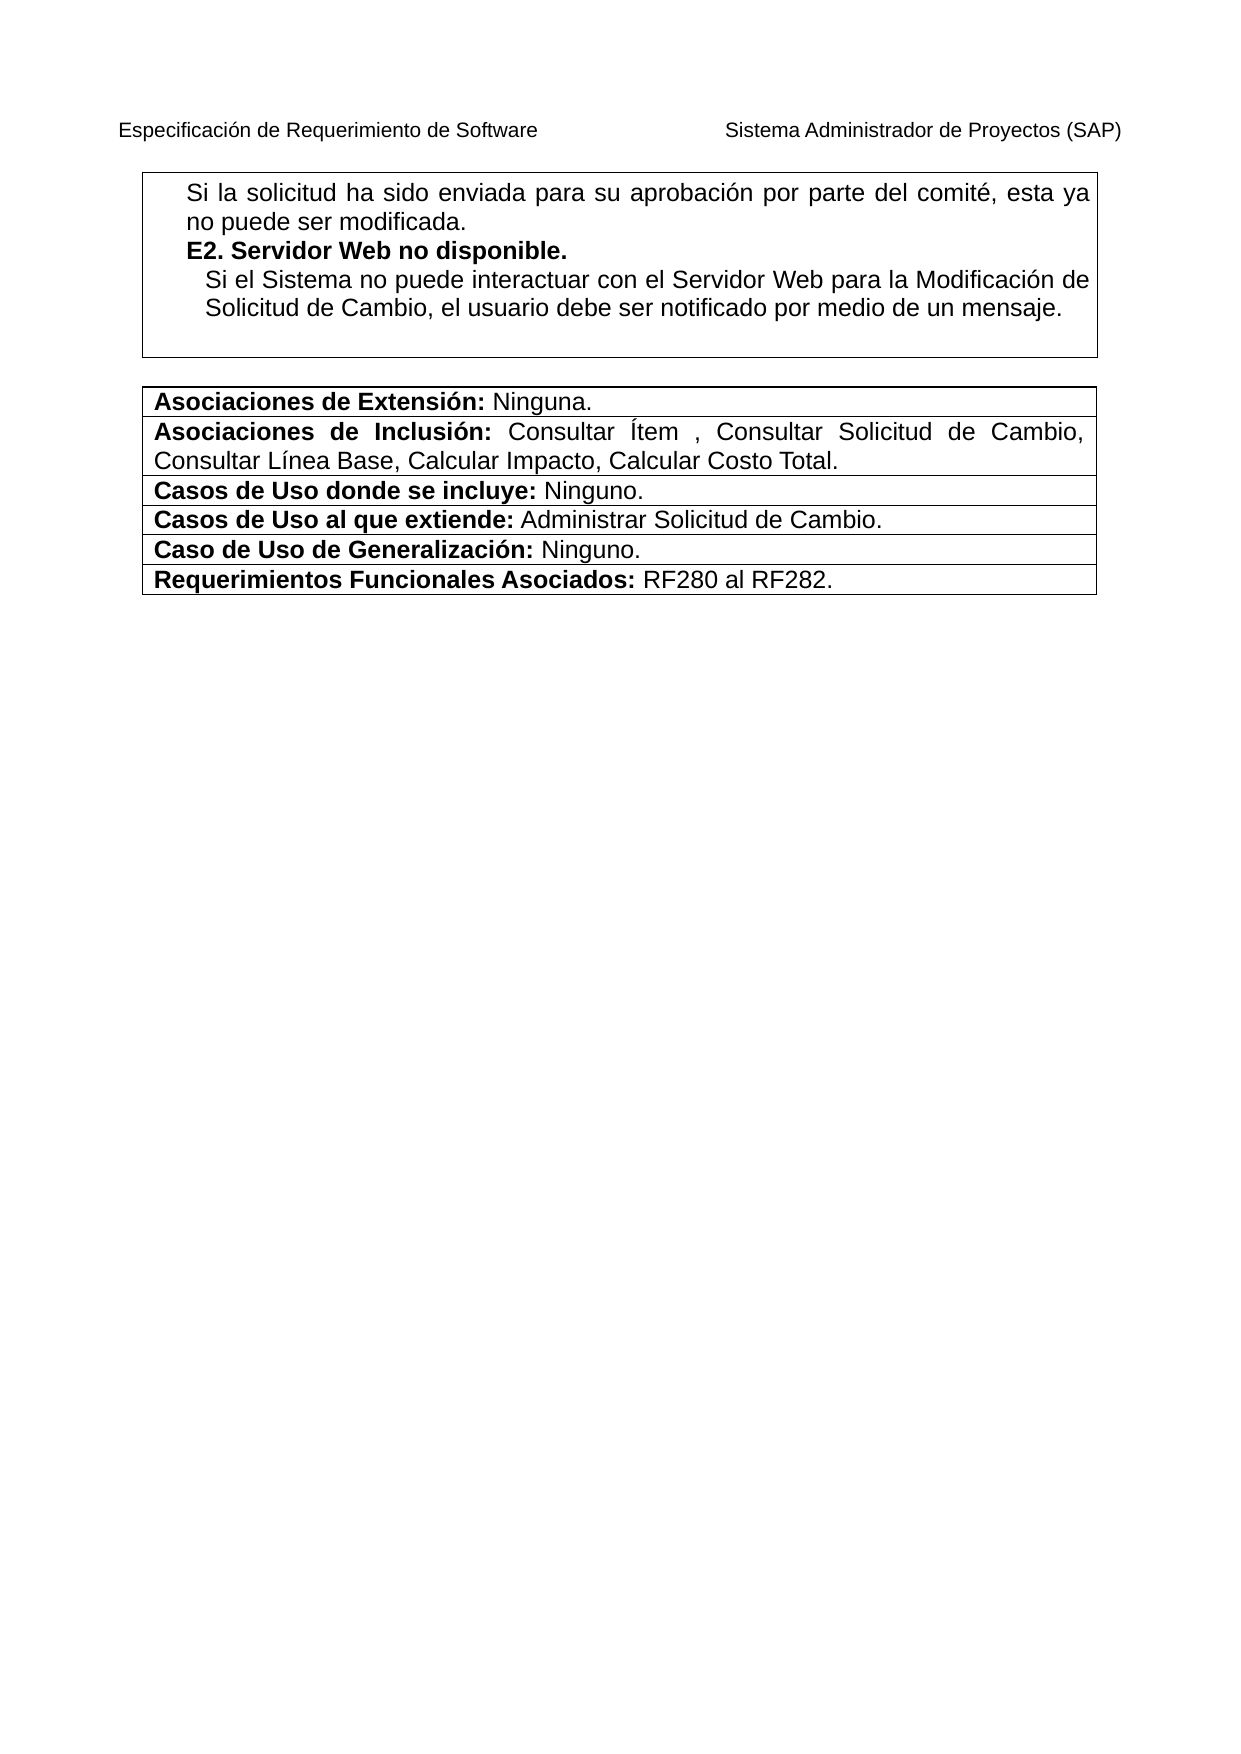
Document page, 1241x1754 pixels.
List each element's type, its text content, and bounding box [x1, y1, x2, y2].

table_cell Casos de Uso donde se incluye: Ninguno. [143, 476, 1096, 504]
table_cell Si la solicitud ha sido enviada para su aprobación por parte del comité, esta ya no puede ser modificada. E2. Servidor Web no disponible. Si el Sistema no puede interactuar con el Servidor Web para la Modificación de Solicitud de Cambio, el usuario debe ser notificado por medio de un mensaje. [143, 173, 1097, 357]
table_cell Requerimientos Funcionales Asociados: RF280 al RF282. [143, 565, 1096, 594]
table_cell Asociaciones de Inclusión: Consultar Ítem , Consultar Solicitud de Cambio, Consultar Línea Base, Calcular Impacto, Calcular Costo Total. [143, 417, 1096, 475]
table_cell Caso de Uso de Generalización: Ninguno. [143, 535, 1096, 564]
table_cell Casos de Uso al que extiende: Administrar Solicitud de Cambio. [143, 506, 1096, 534]
table_header Asociaciones de Extensión: Ninguna. [143, 388, 1096, 416]
